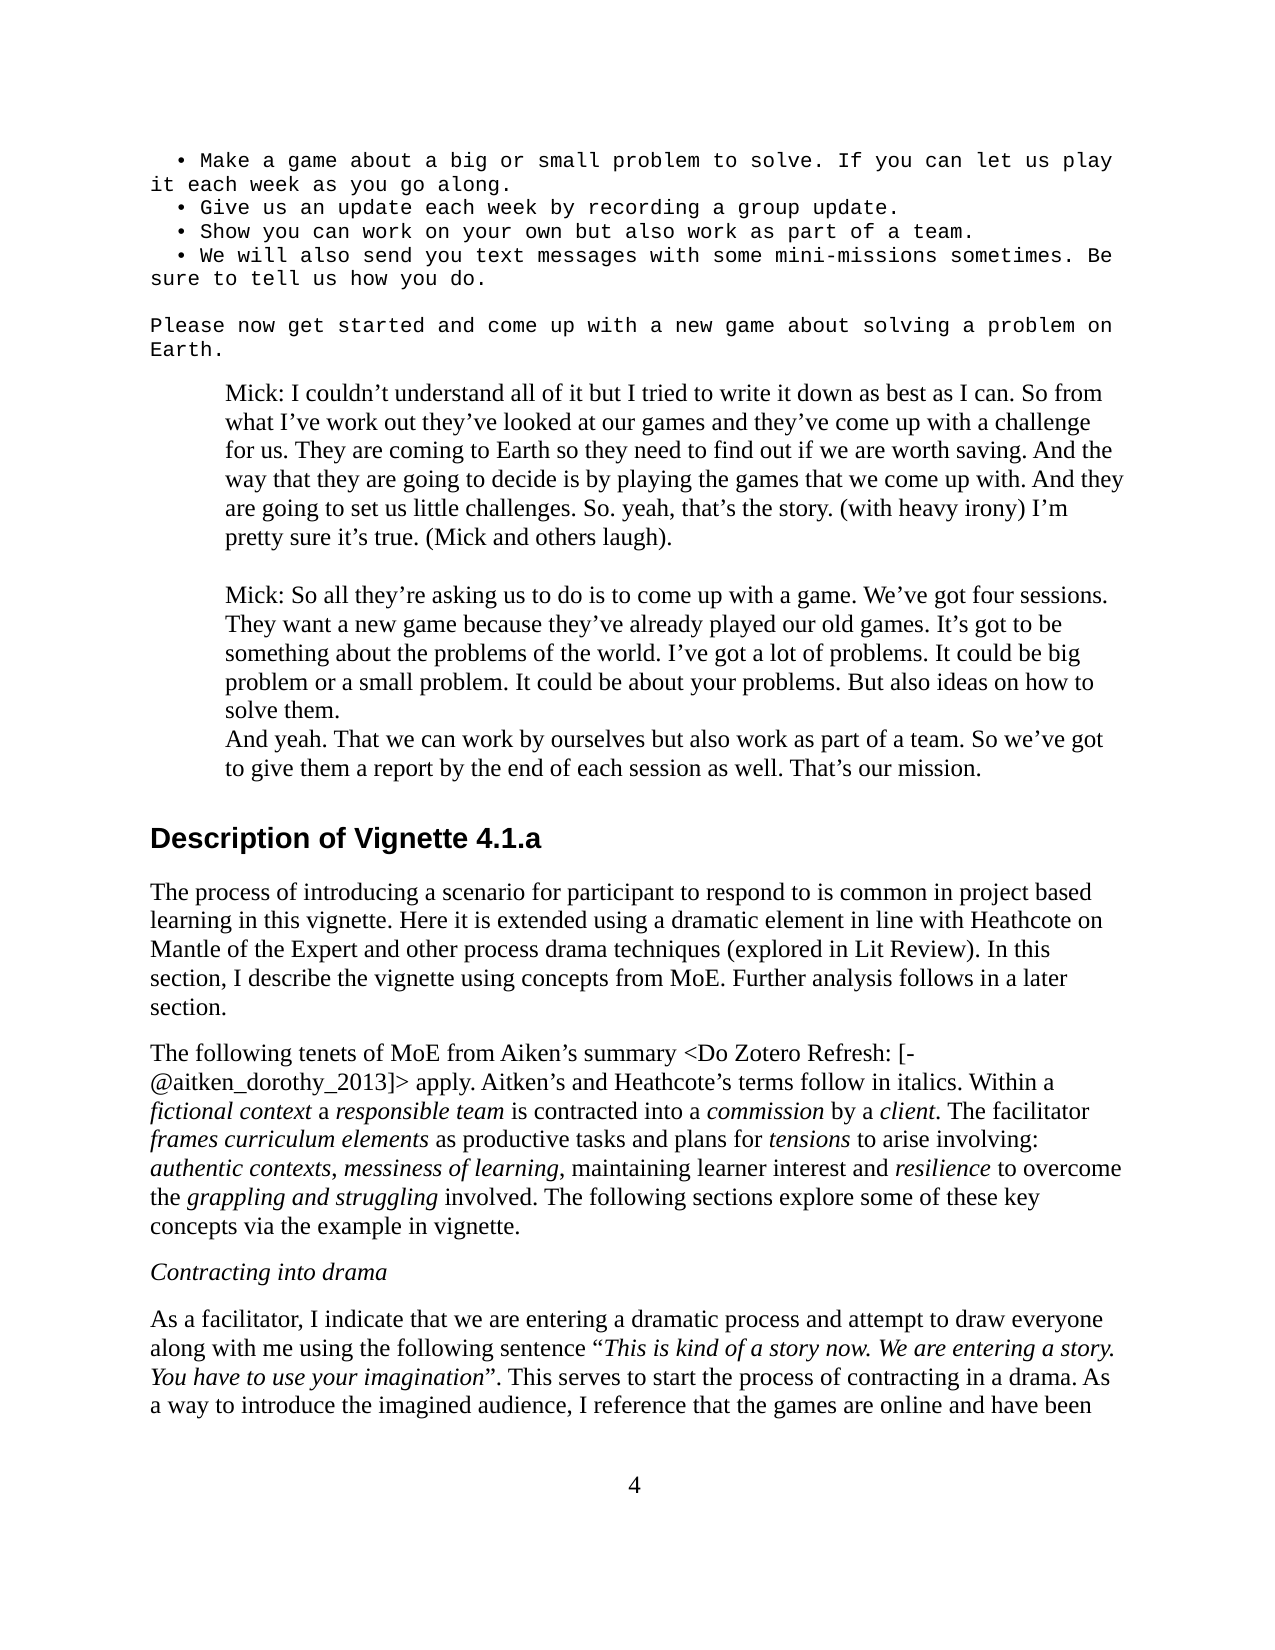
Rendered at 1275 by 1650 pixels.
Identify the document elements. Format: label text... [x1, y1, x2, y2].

text As a facilitator, I indicate that we are entering a dramatic process and attempt to draw everyone along with me using the following sentence “This is kind of a story now. We are entering a story. You have to use your imagination”. This serves to start the process of contracting in a drama. As a way to introduce the imagined audience, I reference that the games are online and have been [150, 1304, 1125, 1419]
text • We will also send you text messages with some mini-missions sometimes. Be sure to tell us how you do. [150, 244, 1125, 292]
text Mick: I couldn’t understand all of it but I tried to write it down as best as I can. So from what I’ve work out they’ve looked at our games and they’ve come up with a challenge for us. They are coming to Earth so they need to find out if we are worth saving. And the way that they are going to decide is by playing the games that we come up with. And they are going to set us little challenges. So. yeah, that’s the story. (with heavy irony) I’m pretty sure it’s true. (Mick and others laugh). [225, 378, 1125, 550]
text Mick: So all they’re asking us to do is to come up with a game. We’ve got four sessions. They want a new game because they’ve already played our old games. It’s got to be something about the problems of the world. I’ve got a lot of problems. It could be big problem or a small problem. It could be about your problems. But also ideas on how to solve them. And yeah. That we can work by ourselves but also work as part of a team. So we’ve got to give them a report by the end of each session as well. That’s our mission. [225, 580, 1125, 782]
subtitle Description of Vignette 4.1.a [150, 822, 1125, 855]
text • Give us an update each week by recording a group update. [150, 197, 1125, 221]
text Contracting into drama [150, 1257, 1125, 1286]
text The process of introducing a scenario for participant to respond to is common in project based learning in this vignette. Here it is extended using a dramatic element in line with Heathcote on Mantle of the Expert and other process drama techniques (explored in Lit Review). In this section, I describe the vignette using concepts from MoE. Further analysis follows in a later section. [150, 877, 1125, 1020]
text Please now get started and come up with a new game about solving a problem on Earth. [150, 316, 1125, 363]
text • Make a game about a big or small problem to solve. If you can let us play it each week as you go along. [150, 150, 1125, 197]
text • Show you can work on your own but also work as part of a team. [150, 221, 1125, 244]
text The following tenets of MoE from Aiken’s summary <Do Zotero Refresh: [-@aitken_dorothy_2013]> apply. Aitken’s and Heathcote’s terms follow in italics. Within a fictional context a responsible team is contracted into a commission by a client. The facilitator frames curriculum elements as productive tasks and plans for tensions to arise involving: authentic contexts, messiness of learning, maintaining learner interest and resilience to overcome the grappling and struggling involved. The following sections explore some of these key concepts via the example in vignette. [150, 1038, 1125, 1239]
